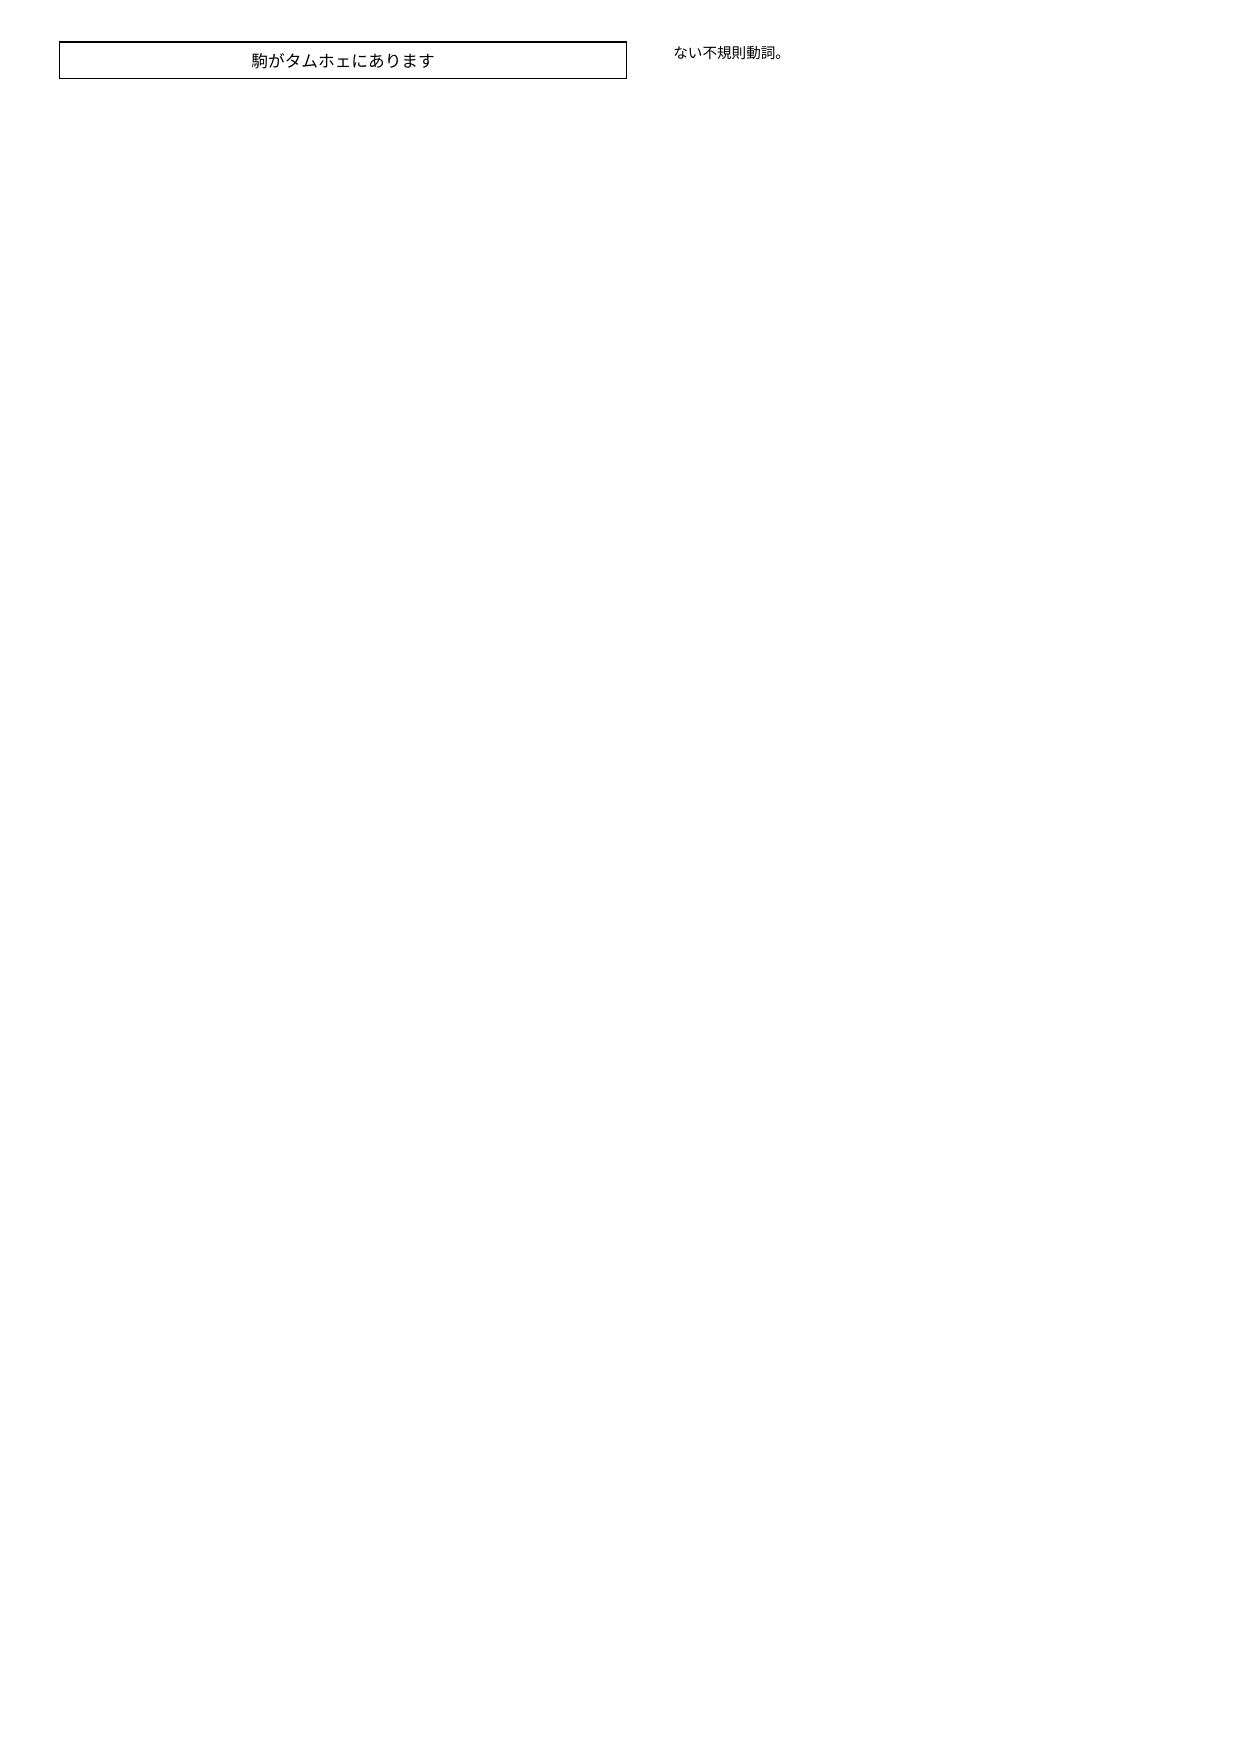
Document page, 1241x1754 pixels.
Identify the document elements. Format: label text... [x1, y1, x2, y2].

table_cell 駒がタムホェにあります [60, 43, 626, 78]
table_cell ない不規則動詞。 [673, 41, 1181, 79]
table_cell [627, 41, 673, 79]
